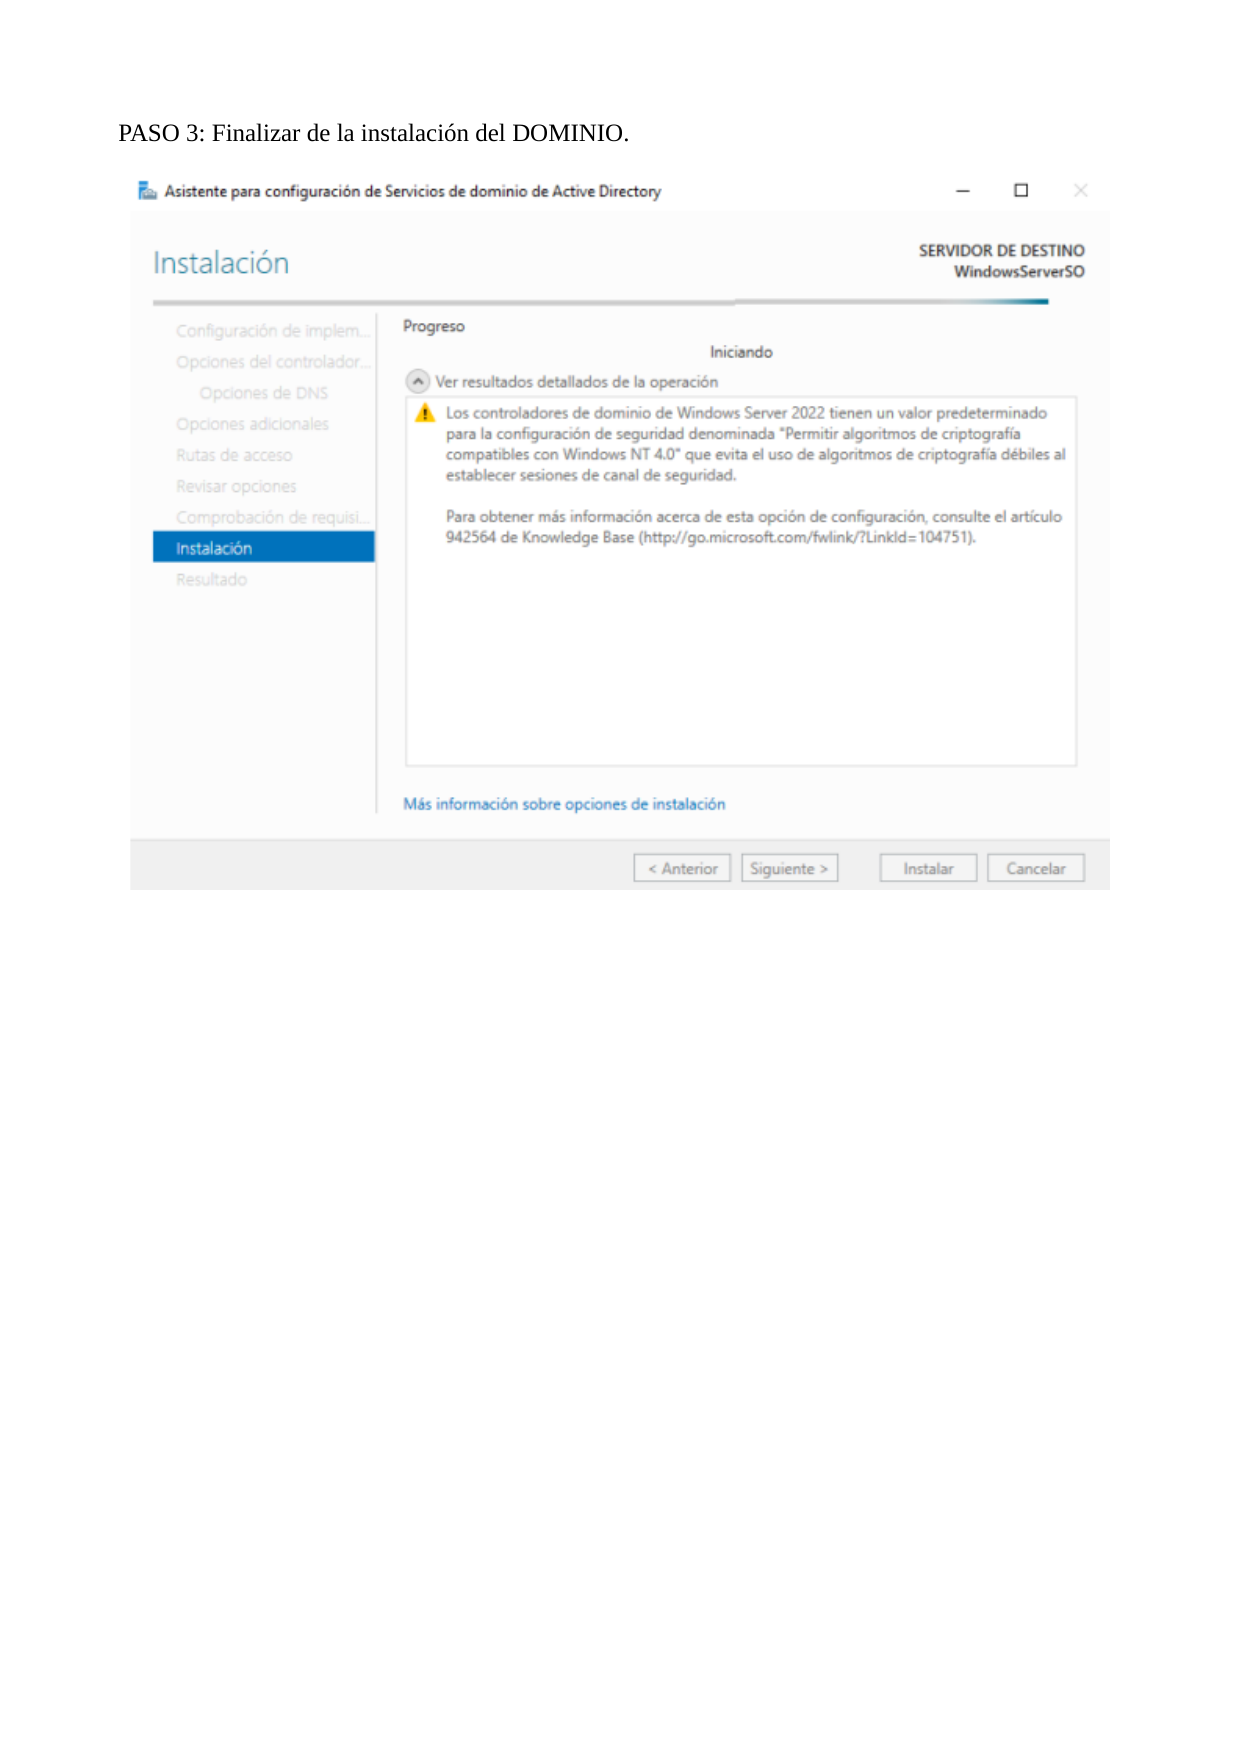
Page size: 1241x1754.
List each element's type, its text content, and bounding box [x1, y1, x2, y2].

picture [130, 175, 1110, 890]
text PASO 3: Finalizar de la instalación del DOMINIO. [118, 118, 1122, 147]
